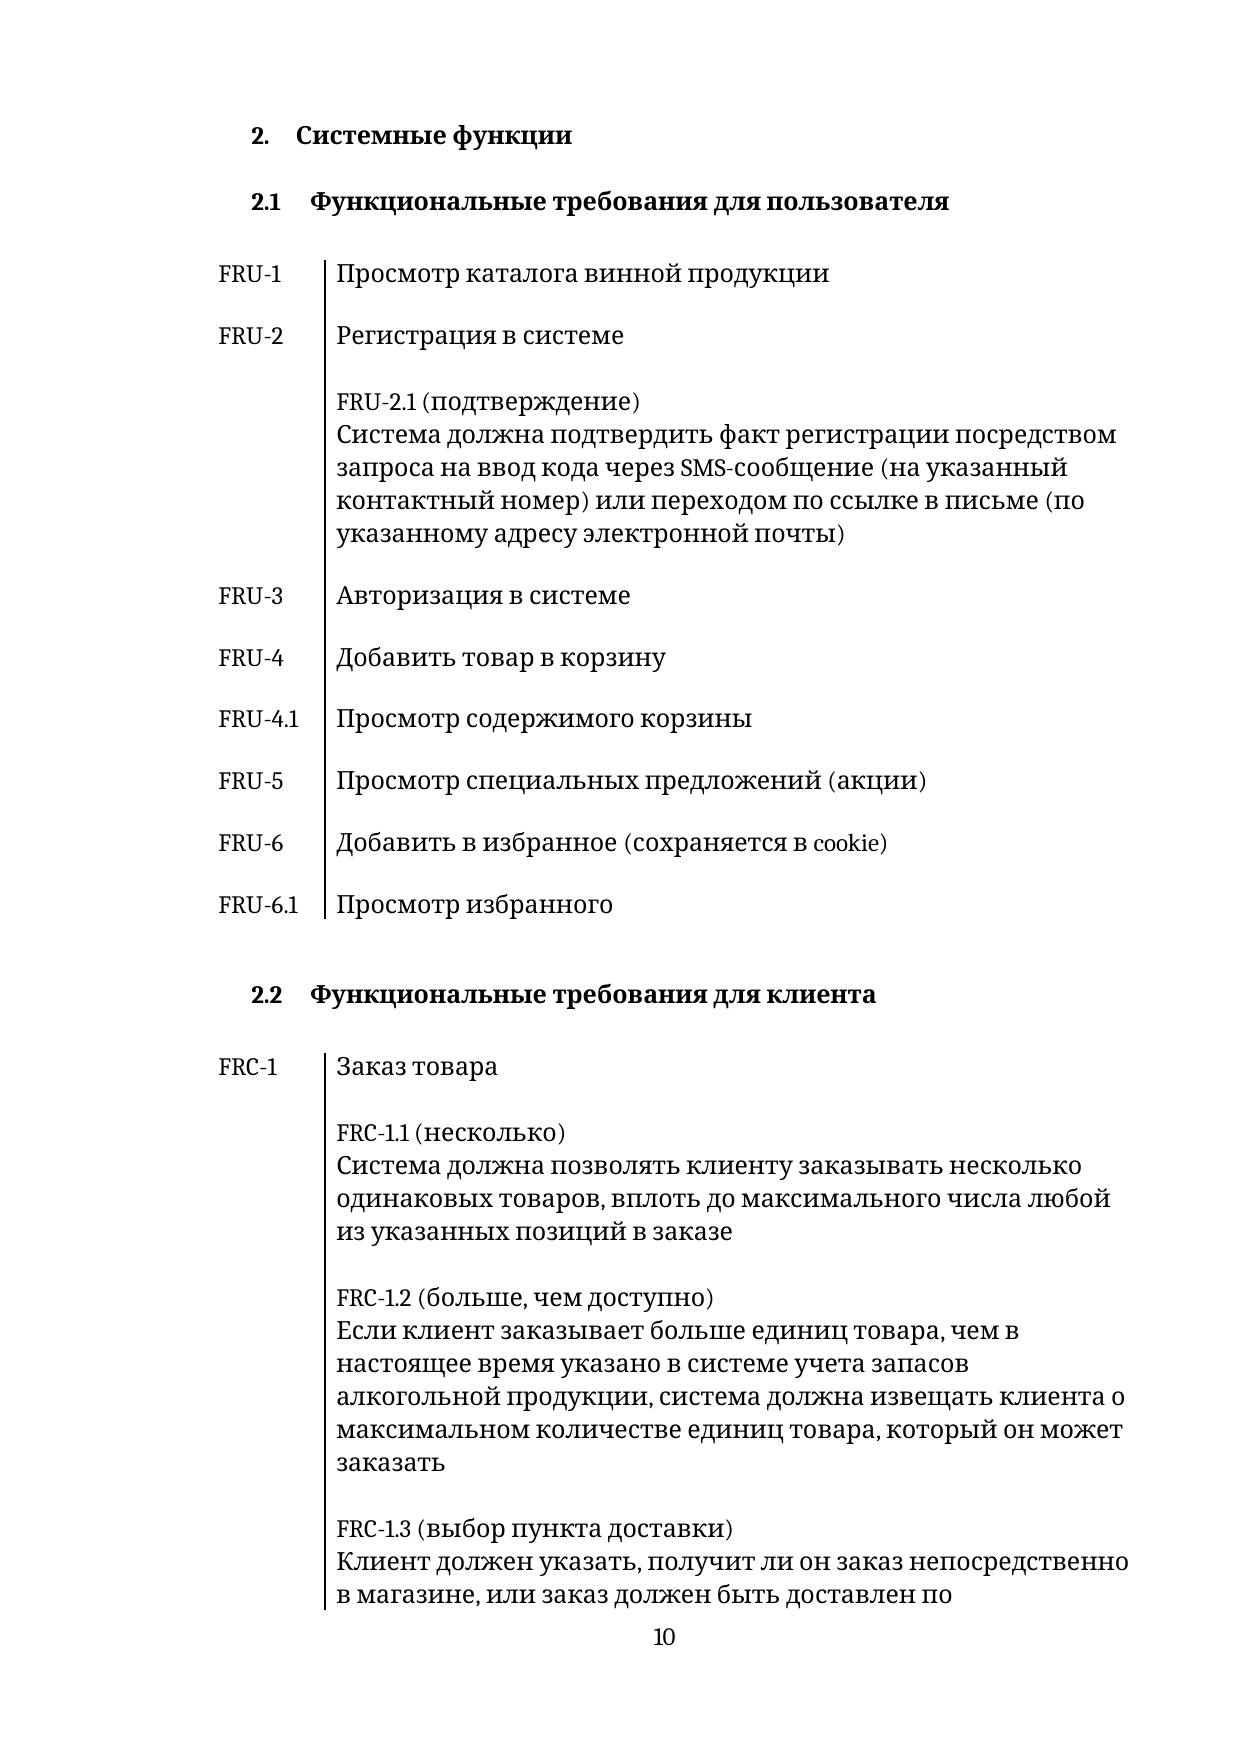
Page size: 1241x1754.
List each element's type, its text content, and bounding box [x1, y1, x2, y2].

table_cell FRU-5 [207, 767, 324, 829]
table_cell FRU-4 [207, 644, 324, 705]
table_cell FRU-3 [207, 582, 324, 643]
table_cell FRU-6 [207, 829, 324, 891]
list Системные функции [251, 122, 1152, 151]
table_cell Добавить в избранное (сохраняется в cookie) [326, 829, 1151, 891]
table_cell FRU-6.1 [207, 891, 324, 919]
table_cell Регистрация в системе FRU-2.1 (подтверждение) Система должна подтвердить факт регистрации посредством запроса на ввод кода через SMS-сообщение (на указанный контактный номер) или переходом по ссылке в письме (по указанному адресу электронной почты) [326, 322, 1151, 582]
table_header FRC-1 [207, 1053, 324, 1610]
table_header Просмотр каталога винной продукции [326, 260, 1151, 322]
table_header Заказ товара FRC-1.1 (несколько) Система должна позволять клиенту заказывать несколько одинаковых товаров, вплоть до максимального числа любой из указанных позиций в заказе FRC-1.2 (больше, чем доступно) Если клиент заказывает больше единиц товара, чем в настоящее время указано в системе учета запасов алкогольной продукции, система должна извещать клиента о максимальном количестве единиц товара, который он может заказать FRC-1.3 (выбор пункта доставки) Клиент должен указать, получит ли он заказ непосредственно в магазине, или заказ должен быть доставлен по [326, 1053, 1151, 1610]
table_cell Просмотр содержимого корзины [326, 705, 1151, 767]
table_cell Просмотр специальных предложений (акции) [326, 767, 1151, 829]
table_cell FRU-2 [207, 322, 324, 582]
table_header FRU-1 [207, 260, 324, 322]
table_cell Добавить товар в корзину [326, 644, 1151, 705]
table_cell FRU-4.1 [207, 705, 324, 767]
table_cell Авторизация в системе [326, 582, 1151, 643]
list Функциональные требования для клиента [251, 981, 1152, 1010]
table_cell Просмотр избранного [326, 891, 1151, 919]
list Функциональные требования для пользователя [251, 188, 1152, 217]
